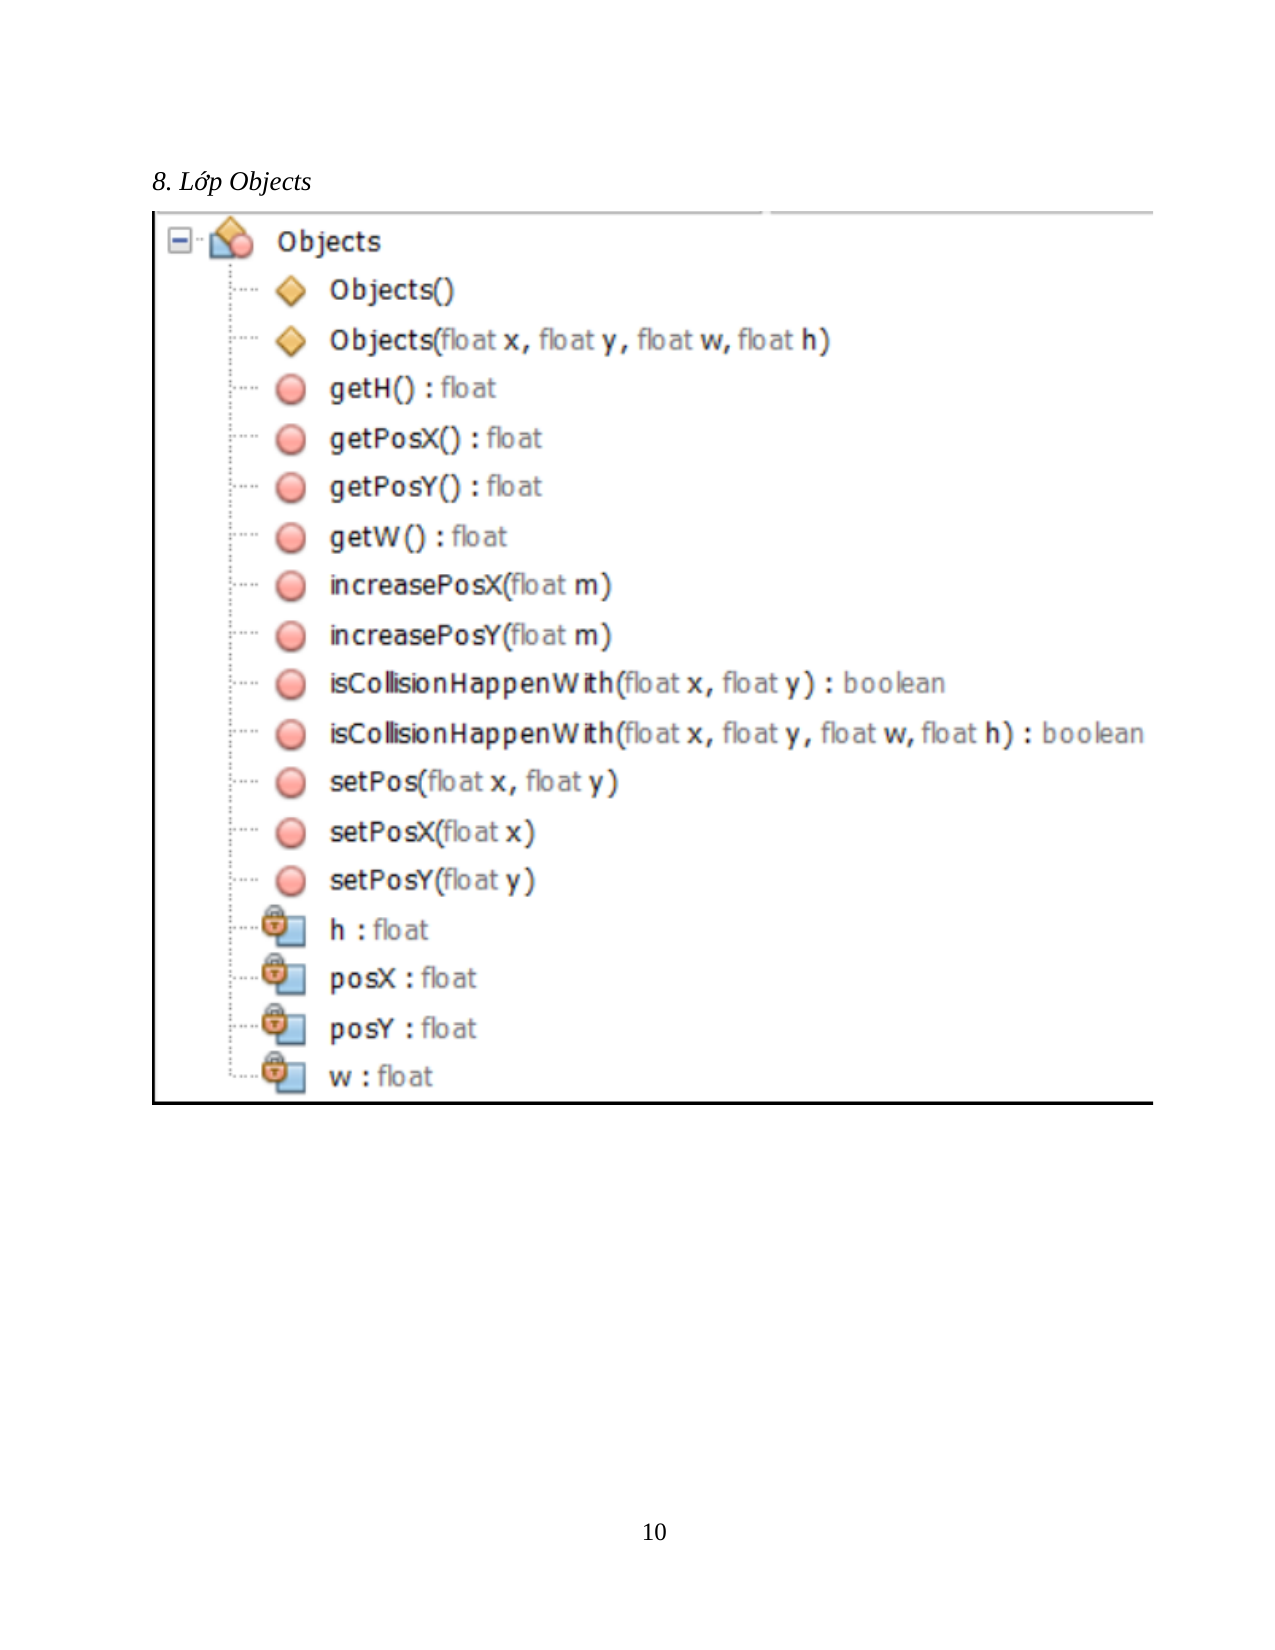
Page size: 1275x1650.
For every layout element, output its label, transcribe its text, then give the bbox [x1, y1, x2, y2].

picture [152, 211, 1154, 1105]
text 8. Lớp Objects [152, 165, 1156, 196]
